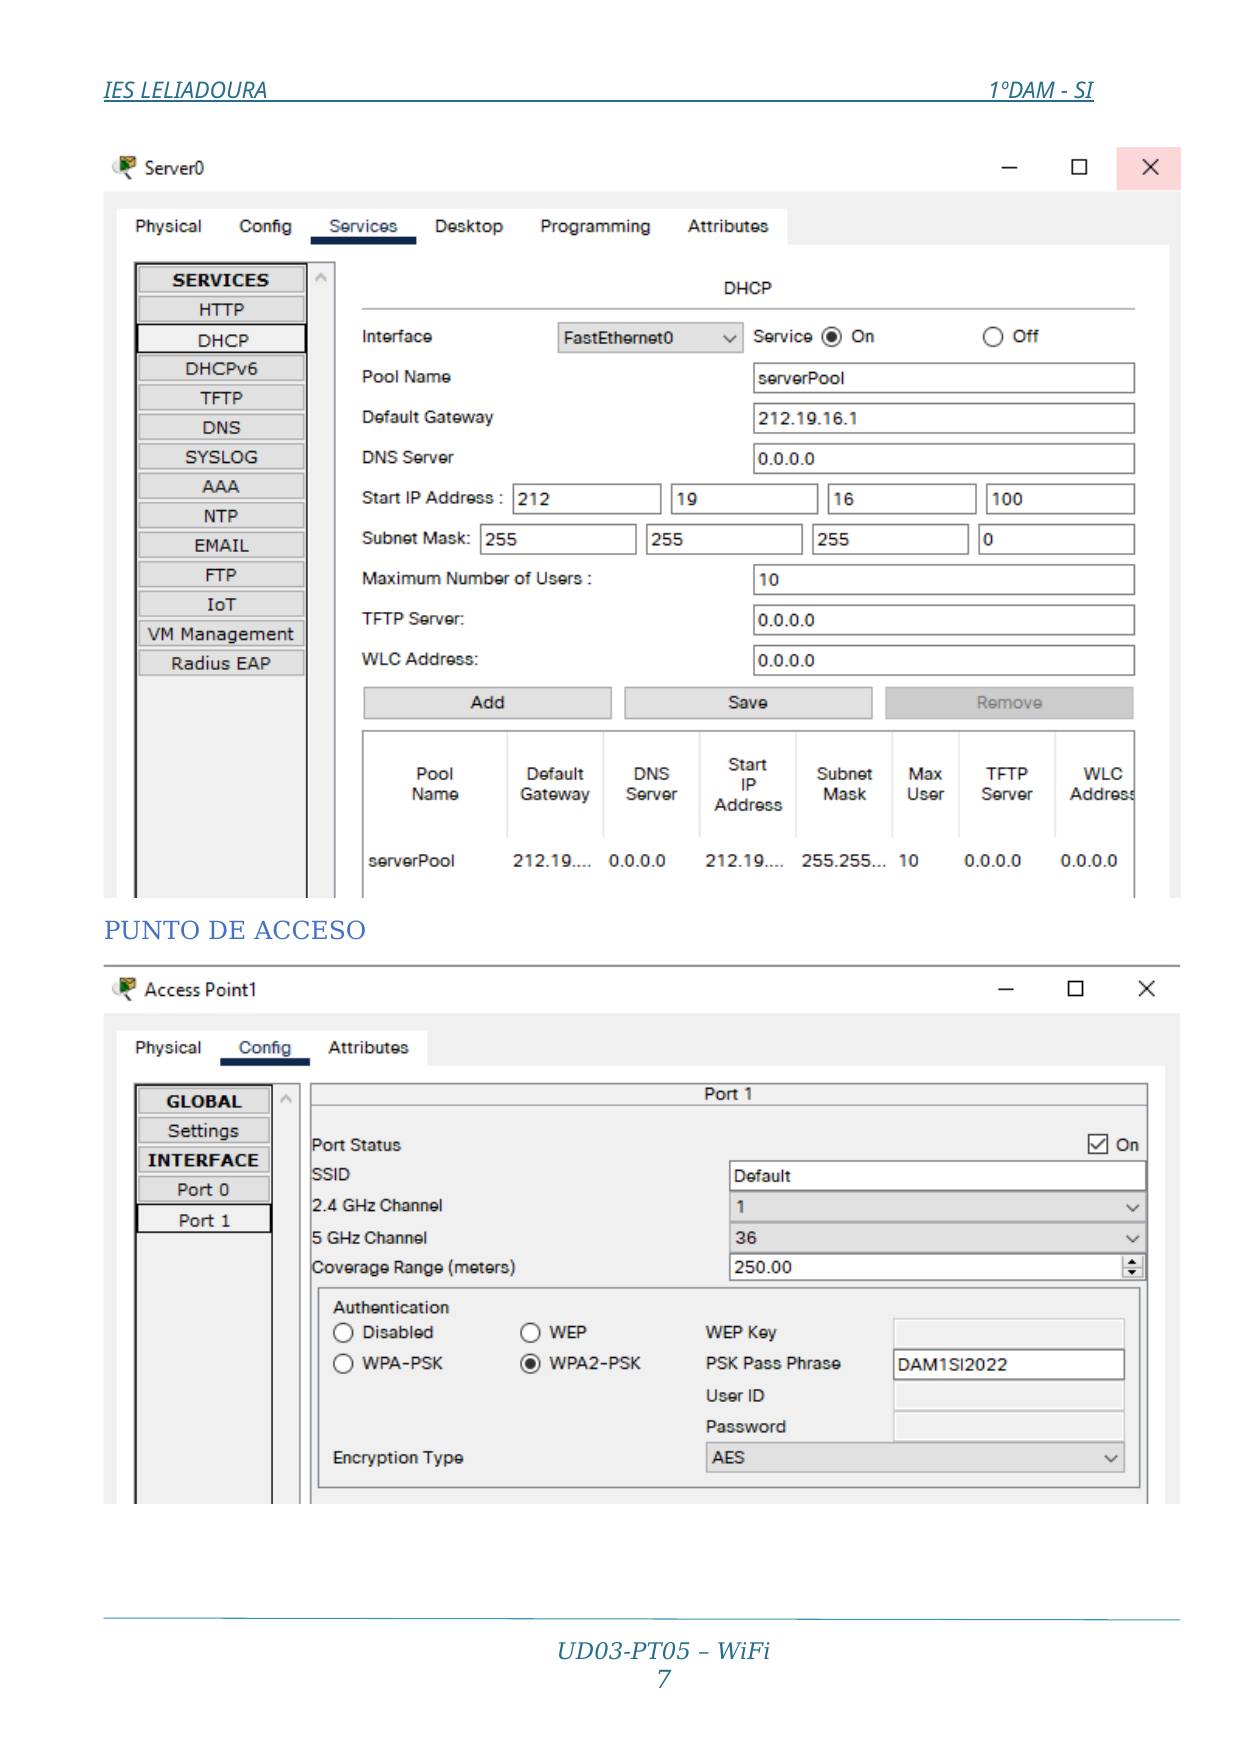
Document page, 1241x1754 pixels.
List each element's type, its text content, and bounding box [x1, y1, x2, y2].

text PUNTO DE ACCESO [103, 916, 1181, 945]
picture [103, 964, 1181, 1504]
picture [103, 147, 1182, 898]
